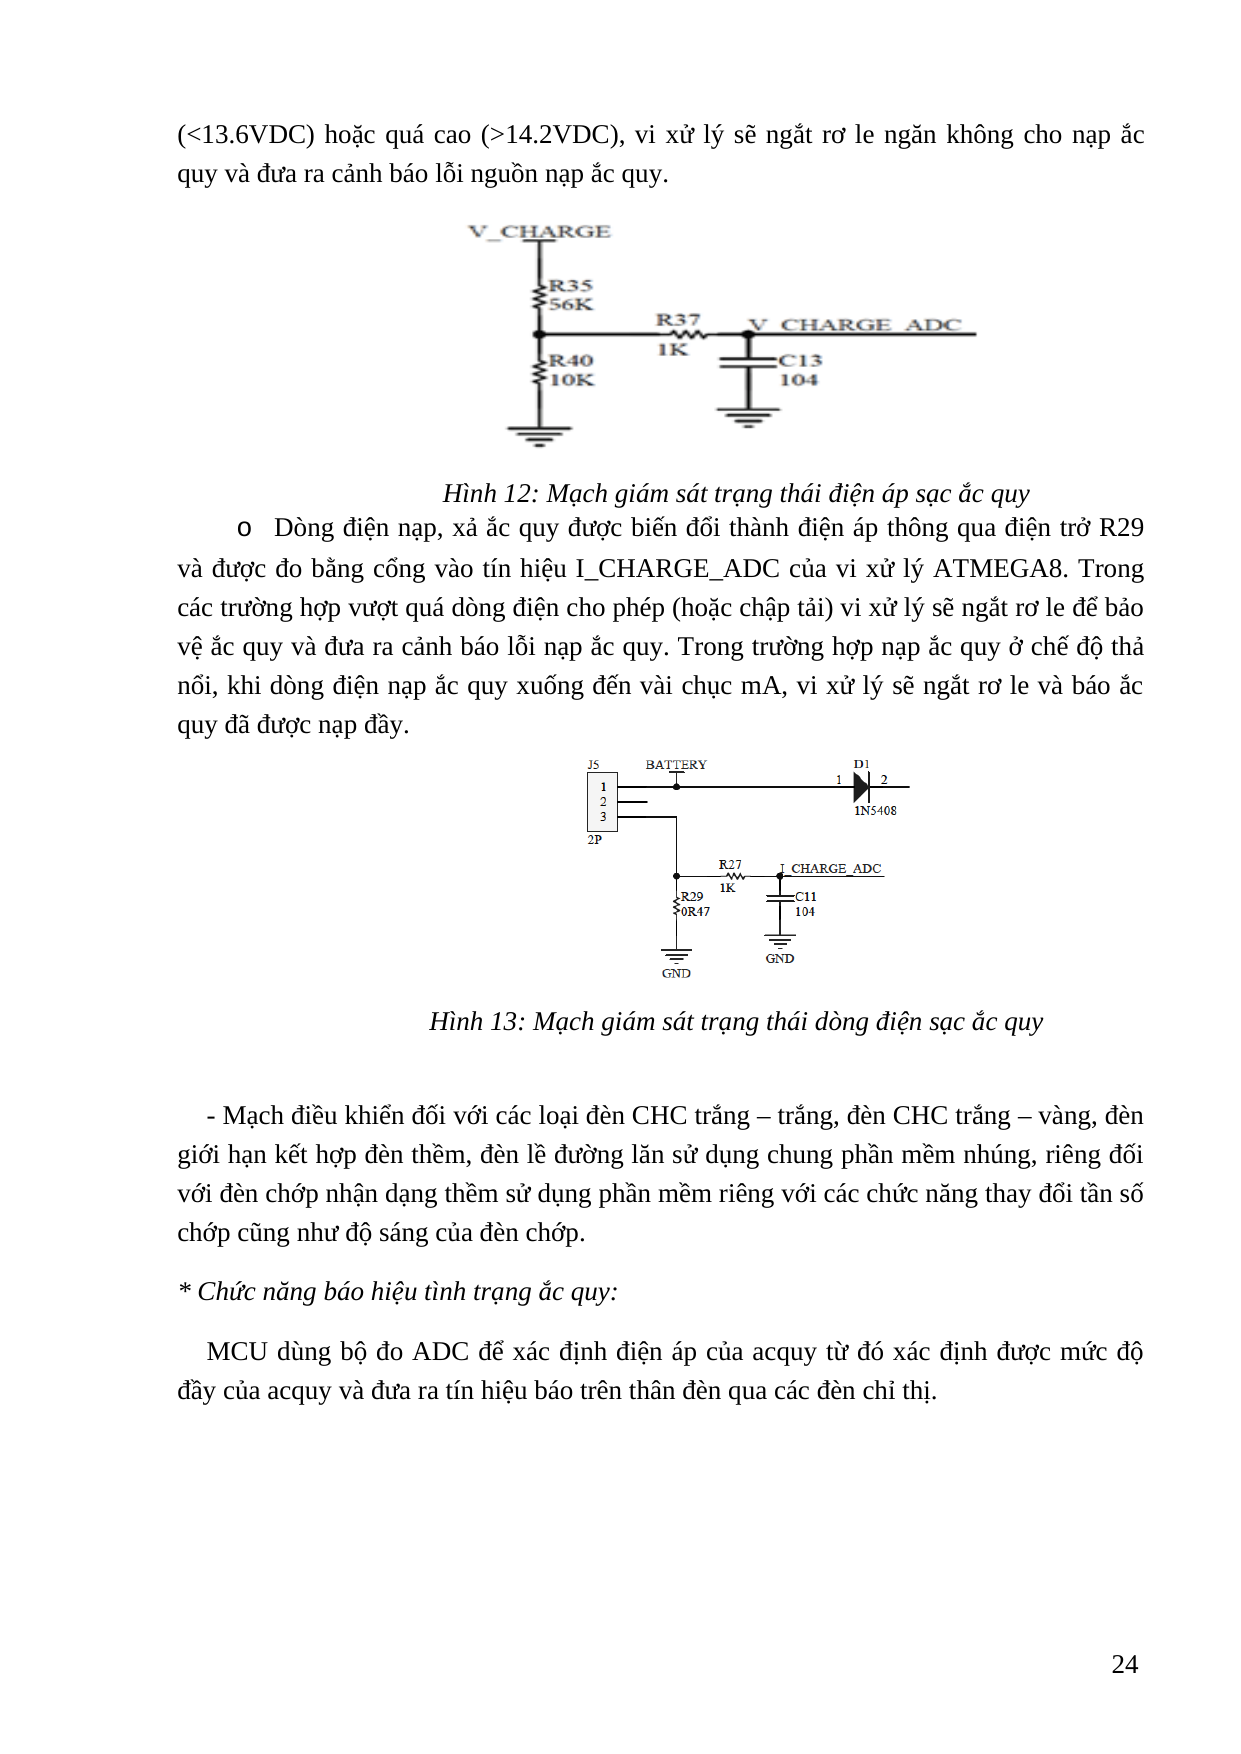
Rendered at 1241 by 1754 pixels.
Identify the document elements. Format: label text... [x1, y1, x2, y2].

picture [429, 217, 1007, 455]
text Hình 12: Mạch giám sát trạng thái điện áp sạc ắc quy [327, 477, 1146, 508]
text MCU dùng bộ đo ADC để xác định điện áp của acquy từ đó xác định được mức độ đầy của acquy và đưa ra tín hiệu báo trên thân đèn qua các đèn chỉ thị. [177, 1335, 1146, 1405]
list (<13.6VDC) hoặc quá cao (>14.2VDC), vi xử lý sẽ ngắt rơ le ngăn không cho nạp ắc quy và đưa ra cảnh báo lỗi nguồn nạp ắc quy. [177, 118, 1146, 188]
picture [563, 746, 910, 978]
text - Mạch điều khiển đối với các loại đèn CHC trắng – trắng, đèn CHC trắng – vàng, đèn giới hạn kết hợp đèn thềm, đèn lề đường lăn sử dụng chung phần mềm nhúng, riêng đối với đèn chớp nhận dạng thềm sử dụng phần mềm riêng với các chức năng thay đổi tần số chớp cũng như độ sáng của đèn chớp. [177, 1099, 1146, 1247]
text * Chức năng báo hiệu tình trạng ắc quy: [177, 1275, 1146, 1307]
list Dòng điện nạp, xả ắc quy được biến đổi thành điện áp thông qua điện trở R29 và được đo bằng cổng vào tín hiệu I_CHARGE_ADC của vi xử lý ATMEGA8. Trong các trường hợp vượt quá dòng điện cho phép (hoặc chập tải) vi xử lý sẽ ngắt rơ le để bảo vệ ắc quy và đưa ra cảnh báo lỗi nạp ắc quy. Trong trường hợp nạp ắc quy ở chế độ thả nổi, khi dòng điện nạp ắc quy xuống đến vài chục mA, vi xử lý sẽ ngắt rơ le và báo ắc quy đã được nạp đầy. [177, 511, 1146, 739]
text Hình 13: Mạch giám sát trạng thái dòng điện sạc ắc quy [327, 1005, 1146, 1036]
